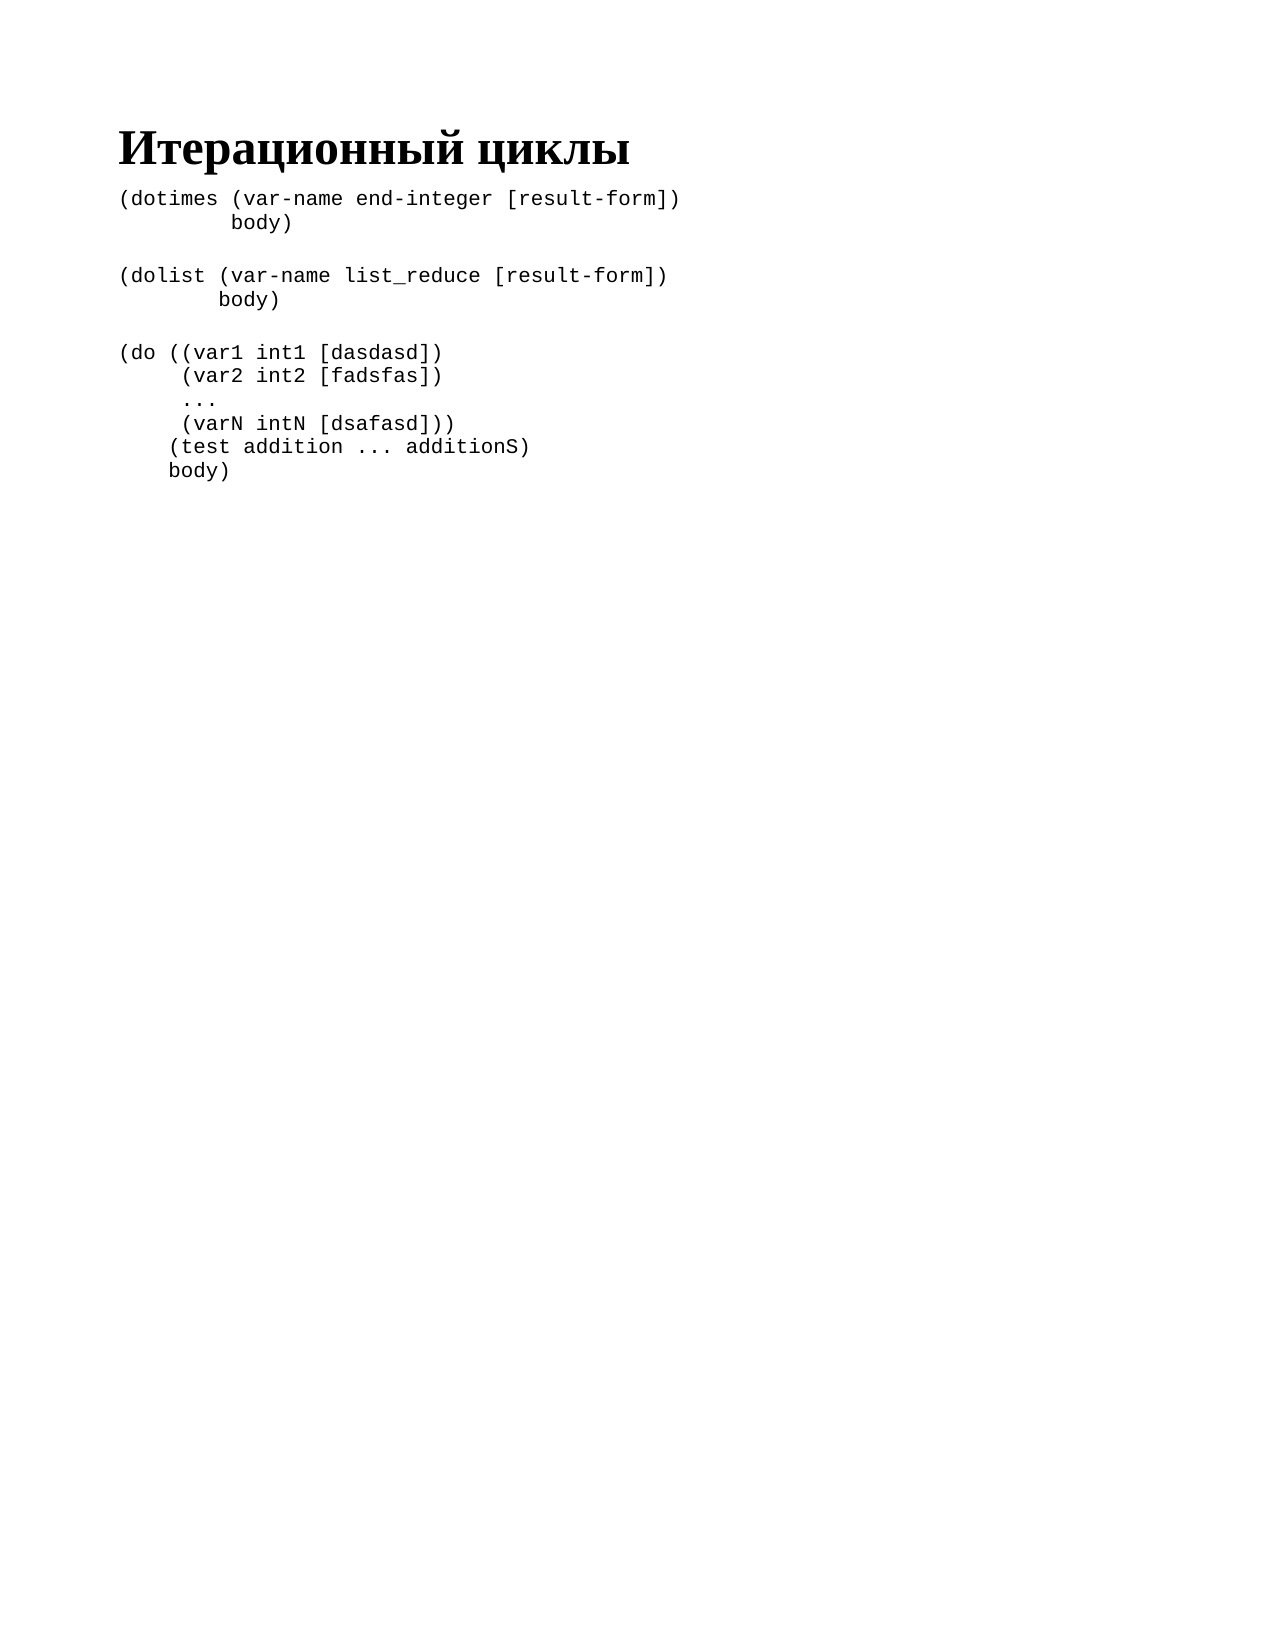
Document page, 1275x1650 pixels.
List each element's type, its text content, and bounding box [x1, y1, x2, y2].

text (varN intN [dsafasd])) [118, 413, 1157, 436]
text (dotimes (var-name end-integer [result-form]) [118, 188, 1157, 212]
text ... [118, 389, 1157, 413]
text body) [118, 460, 1157, 483]
text (dolist (var-name list_reduce [result-form]) [118, 265, 1157, 288]
subtitle Итерационный циклы [118, 118, 1157, 176]
text body) [118, 212, 1157, 235]
text body) [118, 288, 1157, 312]
text (test addition ... additionS) [118, 436, 1157, 460]
text (do ((var1 int1 [dasdasd]) [118, 342, 1157, 365]
text (var2 int2 [fadsfas]) [118, 365, 1157, 389]
